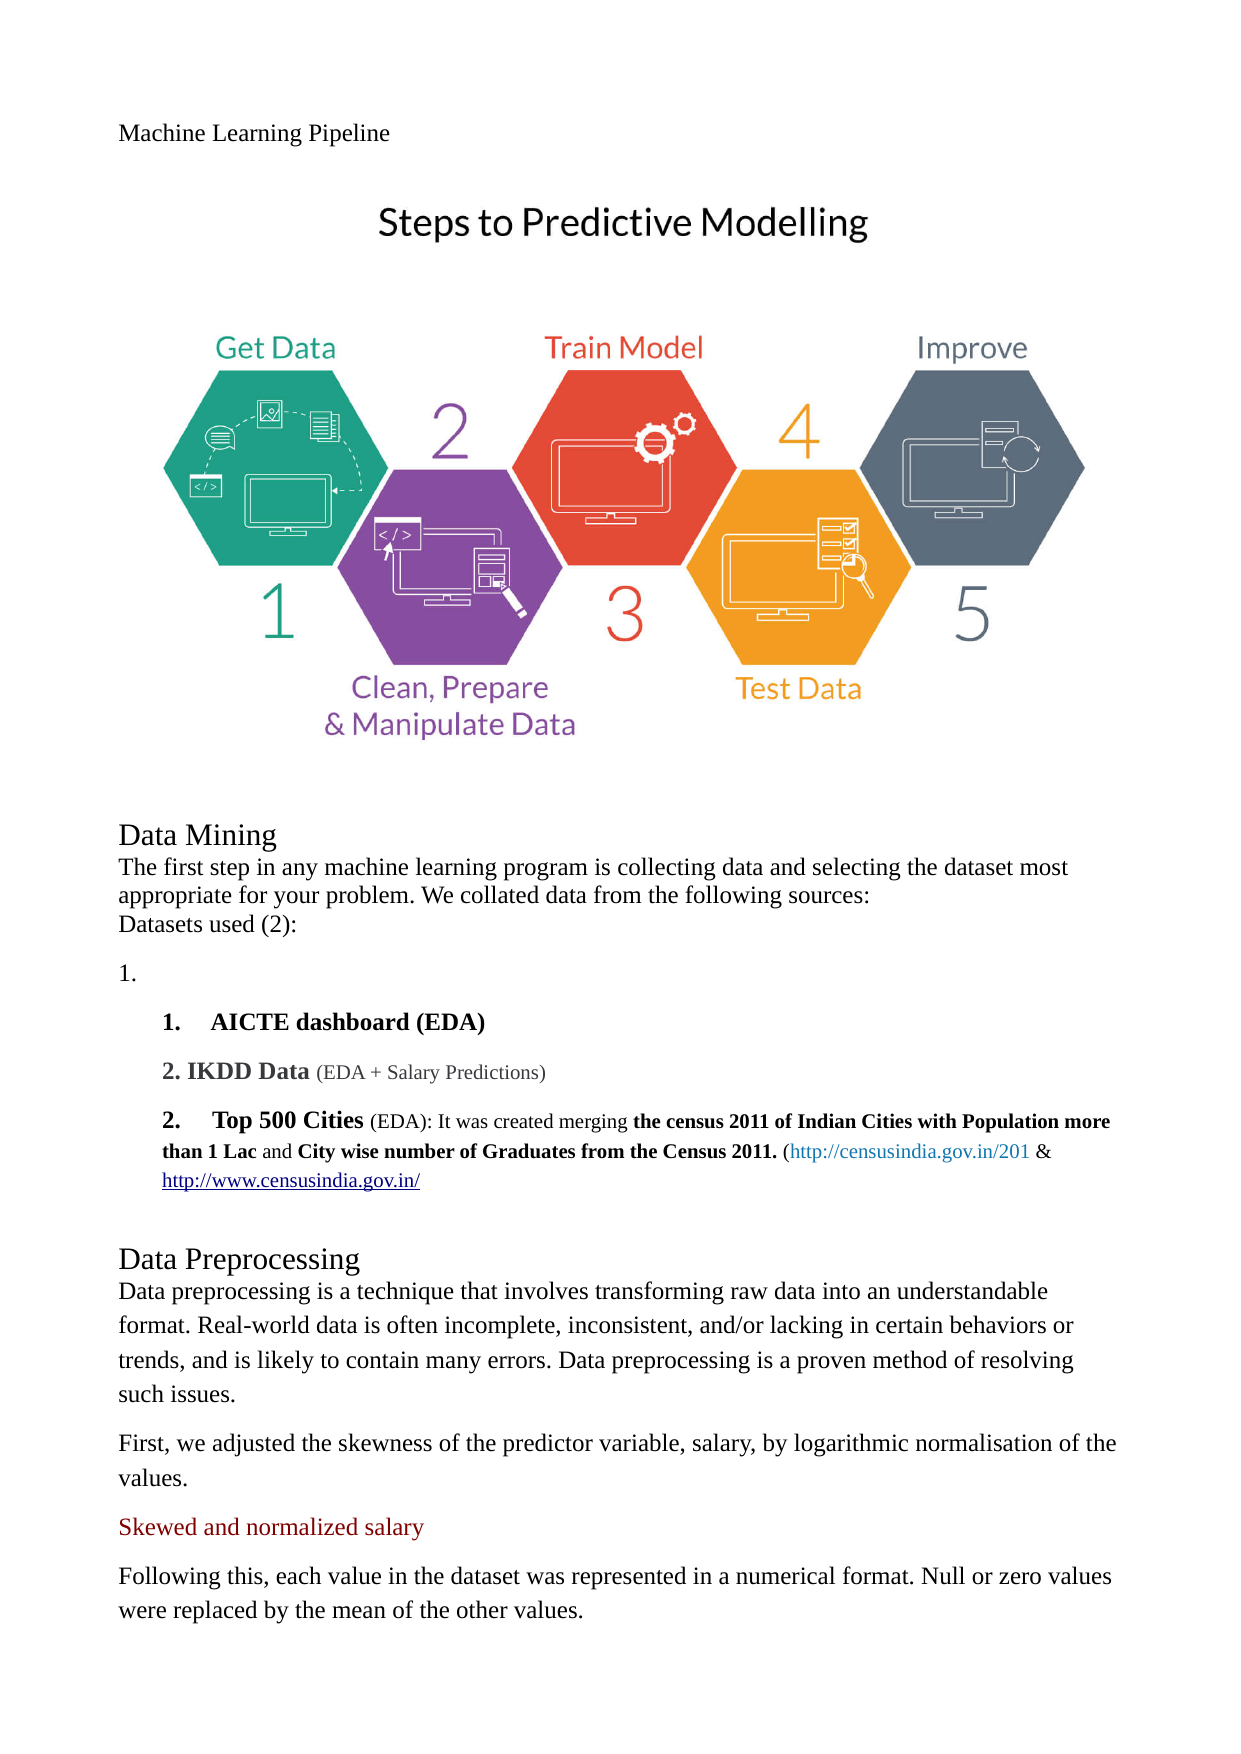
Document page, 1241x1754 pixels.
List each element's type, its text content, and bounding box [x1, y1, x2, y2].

text 1. [118, 958, 1122, 987]
text Datasets used (2): [118, 909, 1122, 938]
text Following this, each value in the dataset was represented in a numerical format. Null or zero values were replaced by the mean of the other values. [118, 1561, 1122, 1624]
text 2. IKDD Data (EDA + Salary Predictions) [162, 1056, 1122, 1085]
text Skewed and normalized salary [118, 1512, 1122, 1541]
text Machine Learning Pipeline [118, 118, 1122, 147]
text Data Mining [118, 816, 1122, 852]
picture [118, 175, 1123, 759]
text Data Preprocessing [118, 1240, 1122, 1276]
text First, we adjusted the skewness of the predictor variable, salary, by logarithmic normalisation of the values. [118, 1428, 1122, 1492]
text 2. Top 500 Cities (EDA): It was created merging the census 2011 of Indian Cities with Population more than 1 Lac and City wise number of Graduates from the Census 2011. (http://censusindia.gov.in/201 & http://www.censusindia.gov.in/ [162, 1106, 1122, 1192]
text 1. AICTE dashboard (EDA) [162, 1007, 1122, 1036]
text The first step in any machine learning program is collecting data and selecting the dataset most appropriate for your problem. We collated data from the following sources: [118, 852, 1122, 909]
text Data preprocessing is a technique that involves transforming raw data into an understandable format. Real-world data is often incomplete, inconsistent, and/or lacking in certain behaviors or trends, and is likely to contain many errors. Data preprocessing is a proven method of resolving such issues. [118, 1276, 1122, 1408]
